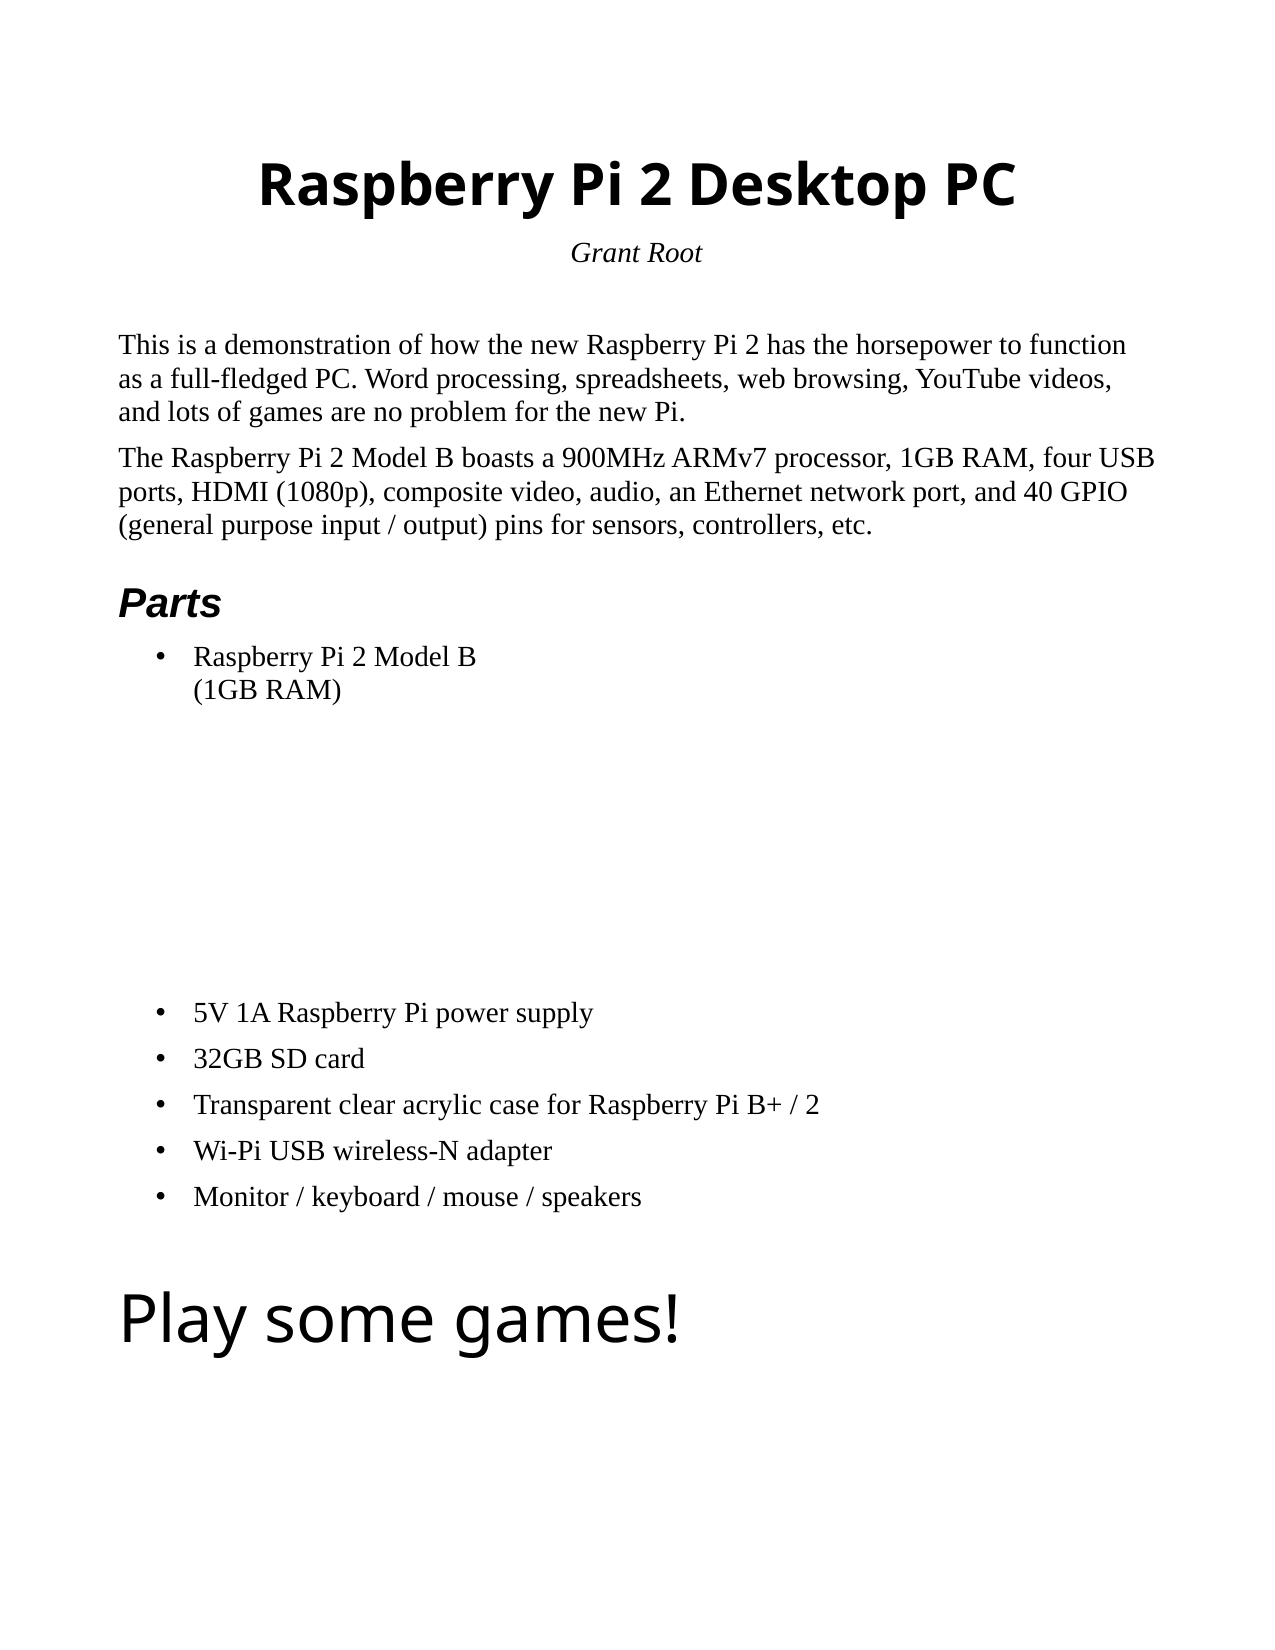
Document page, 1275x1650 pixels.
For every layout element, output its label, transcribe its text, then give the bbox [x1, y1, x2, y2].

list Transparent clear acrylic case for Raspberry Pi B+ / 2 [156, 1087, 1157, 1121]
list Monitor / keyboard / mouse / speakers [156, 1179, 1157, 1213]
list 5V 1A Raspberry Pi power supply [156, 995, 1157, 1028]
subtitle Raspberry Pi 2 Desktop PC [118, 143, 1157, 223]
list 32GB SD card [156, 1041, 1157, 1074]
list Raspberry Pi 2 Model B (1GB RAM) [156, 639, 1157, 706]
text This is a demonstration of how the new Raspberry Pi 2 has the horsepower to function as a full-fledged PC. Word processing, spreadsheets, web browsing, YouTube videos, and lots of games are no problem for the new Pi. [118, 327, 1157, 428]
text The Raspberry Pi 2 Model B boasts a 900MHz ARMv7 processor, 1GB RAM, four USB ports, HDMI (1080p), composite video, audio, an Ethernet network port, and 40 GPIO (general purpose input / output) pins for sensors, controllers, etc. [118, 440, 1157, 541]
text Play some games! [118, 1272, 1157, 1362]
subtitle Parts [118, 578, 1157, 626]
text Grant Root [118, 235, 1157, 269]
list Wi-Pi USB wireless-N adapter [156, 1133, 1157, 1167]
